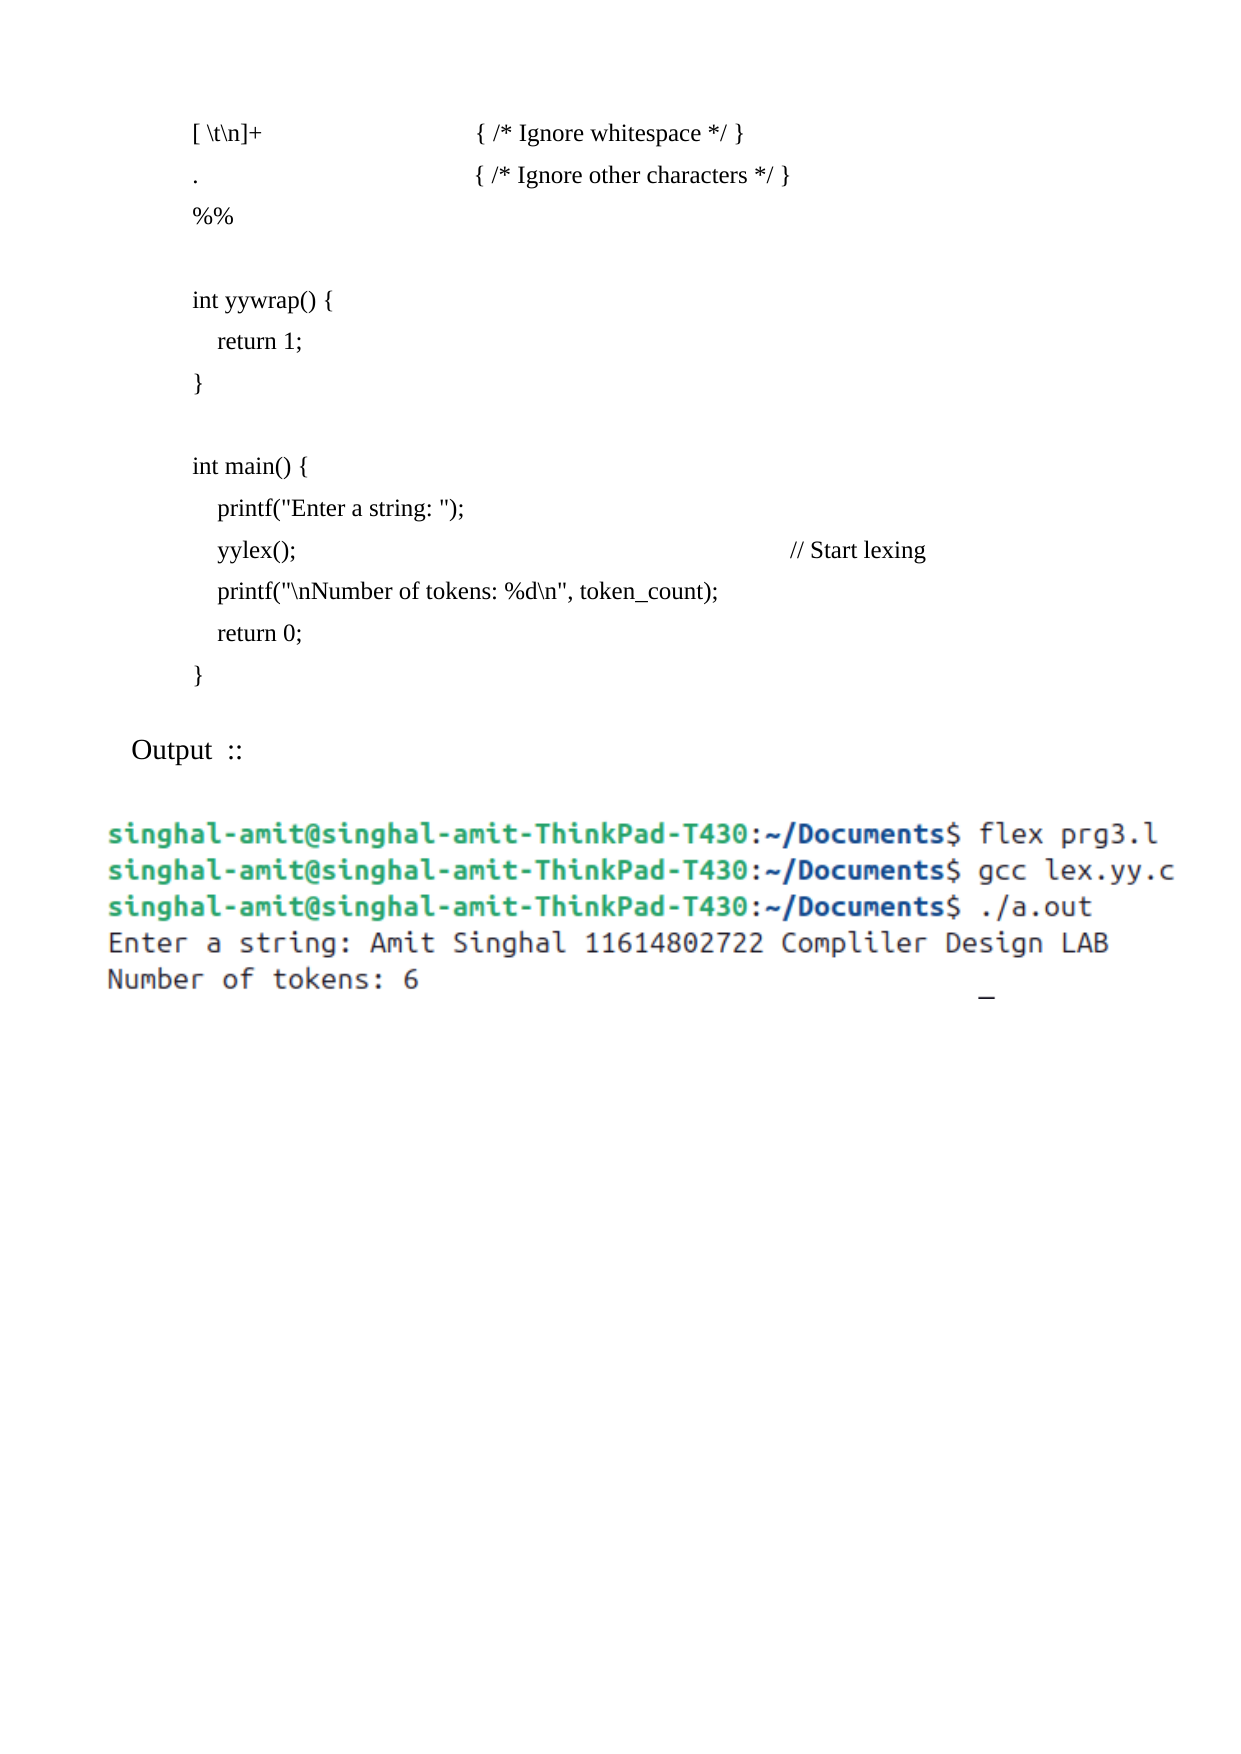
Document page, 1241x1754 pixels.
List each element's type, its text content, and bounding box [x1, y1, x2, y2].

text printf("\nNumber of tokens: %d\n", token_count); [192, 576, 1122, 605]
text %% [192, 201, 1122, 230]
text } [192, 660, 1122, 688]
picture [106, 814, 1189, 999]
list Output :: [131, 732, 244, 766]
text return 1; [192, 326, 1122, 355]
text } [192, 368, 1122, 397]
text int yywrap() { [192, 285, 1122, 313]
text printf("Enter a string: "); [192, 493, 1122, 522]
text return 0; [192, 618, 1122, 647]
text [ \t\n]+ { /* Ignore whitespace */ } [192, 118, 1122, 147]
text . { /* Ignore other characters */ } [192, 160, 1122, 188]
text int main() { [192, 451, 1122, 480]
text yylex(); // Start lexing [192, 535, 1122, 563]
